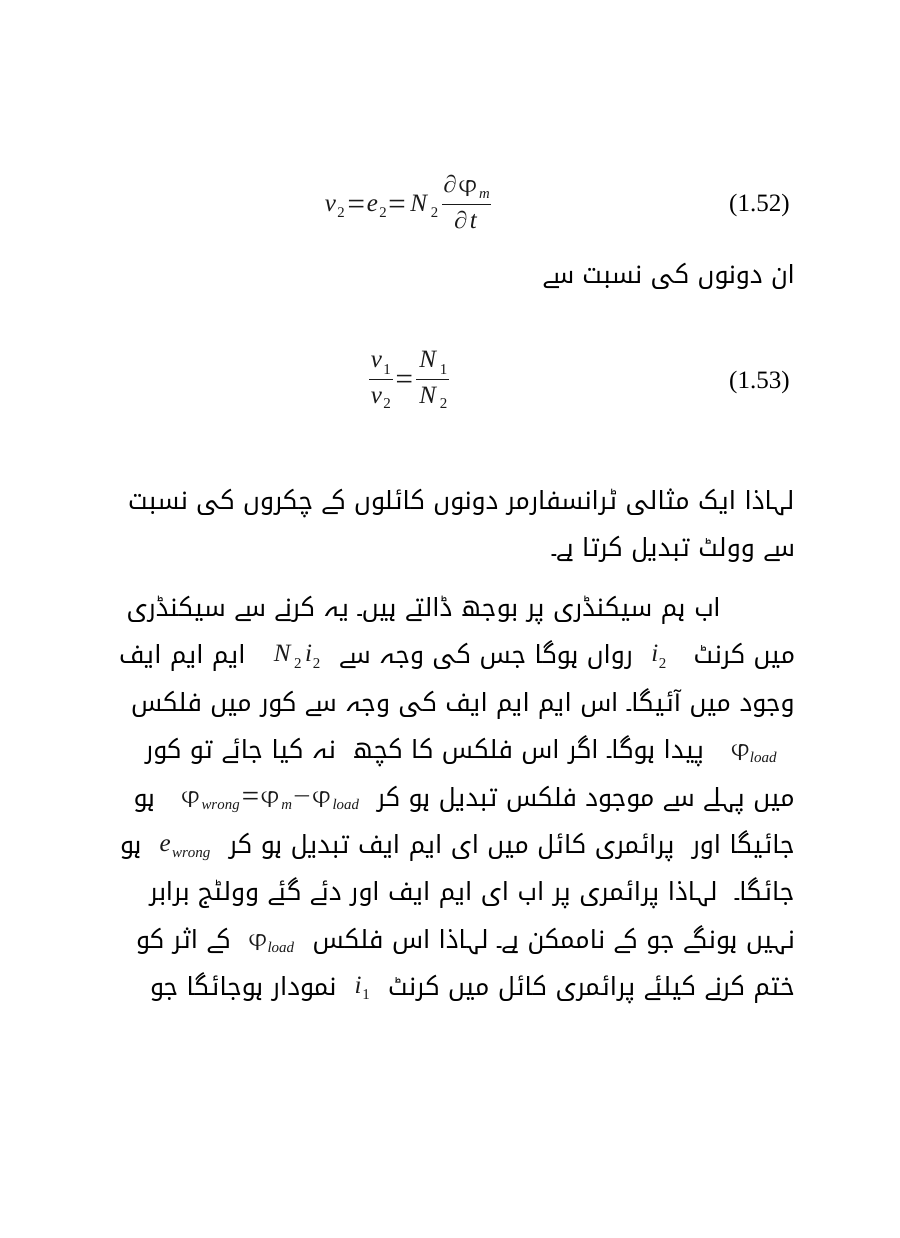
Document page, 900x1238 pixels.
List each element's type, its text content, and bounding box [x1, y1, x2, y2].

text ان دونوں کی نسبت سے [105, 252, 795, 299]
text لہاذا ایک مثالی ٹرانسفارمر دونوں کائلوں کے چکروں کی نسبت سے وولٹ تبدیل کرتا ہے۔ [105, 477, 795, 572]
table_header [105, 165, 718, 252]
table_header [105, 340, 718, 431]
table_header (1.52) [718, 165, 795, 252]
text اب ہم سیکنڈری پر بوجھ ڈالتے ہیں۔ یہ کرنے سے سیکنڈری میں کرنٹ رواں ہوگا جس کی وجہ سے ایم ایم ایف وجود میں آئیگا۔ اس ایم ایم ایف کی وجہ سے کور میں فلکس پیدا ہوگا۔ اگر اس فلکس کا کچھ نہ کیا جائے تو کور میں پہلے سے موجود فلکس تبدیل ہو کر ہو جائیگا اور پرائمری کائل میں ای ایم ایف تبدیل ہو کرہو جائگا۔ لہاذا پرائمری پر اب ای ایم ایف اور دئے گئے وولٹج برابر نہیں ہونگے جو کے ناممکن ہے۔ لہاذا اس فلکسکے اثر کو ختم کرنے کیلئے پرائمری کائل میں کرنٹنمودار ہوجائگا جو [105, 584, 795, 1011]
table_header (1.53) [718, 340, 795, 431]
